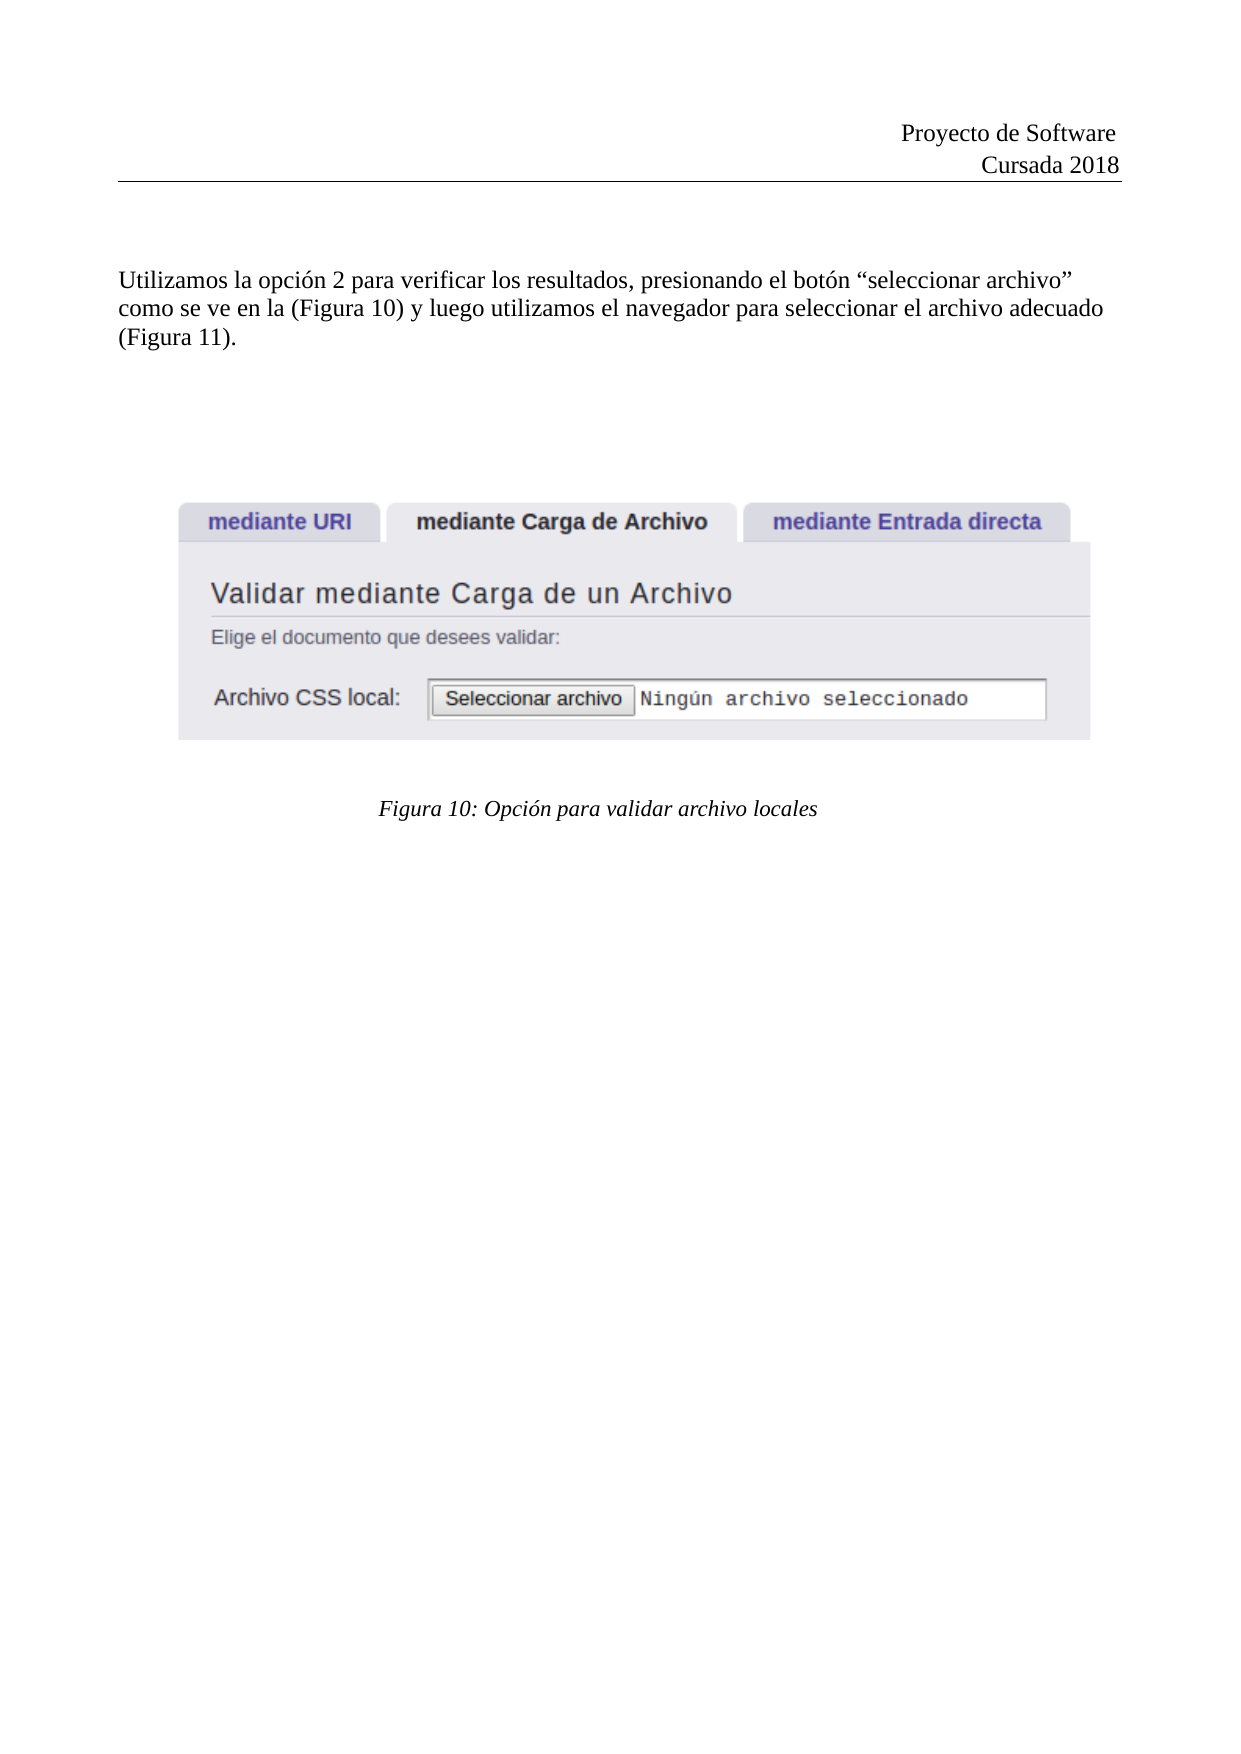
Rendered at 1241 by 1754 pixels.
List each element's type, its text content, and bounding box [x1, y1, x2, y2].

text Figura 10: Opción para validar archivo locales [118, 793, 1122, 822]
text Utilizamos la opción 2 para verificar los resultados, presionando el botón “seleccionar archivo” como se ve en la (Figura 10) y luego utilizamos el navegador para seleccionar el archivo adecuado (Figura 11). [118, 265, 1122, 351]
picture [149, 471, 1091, 740]
